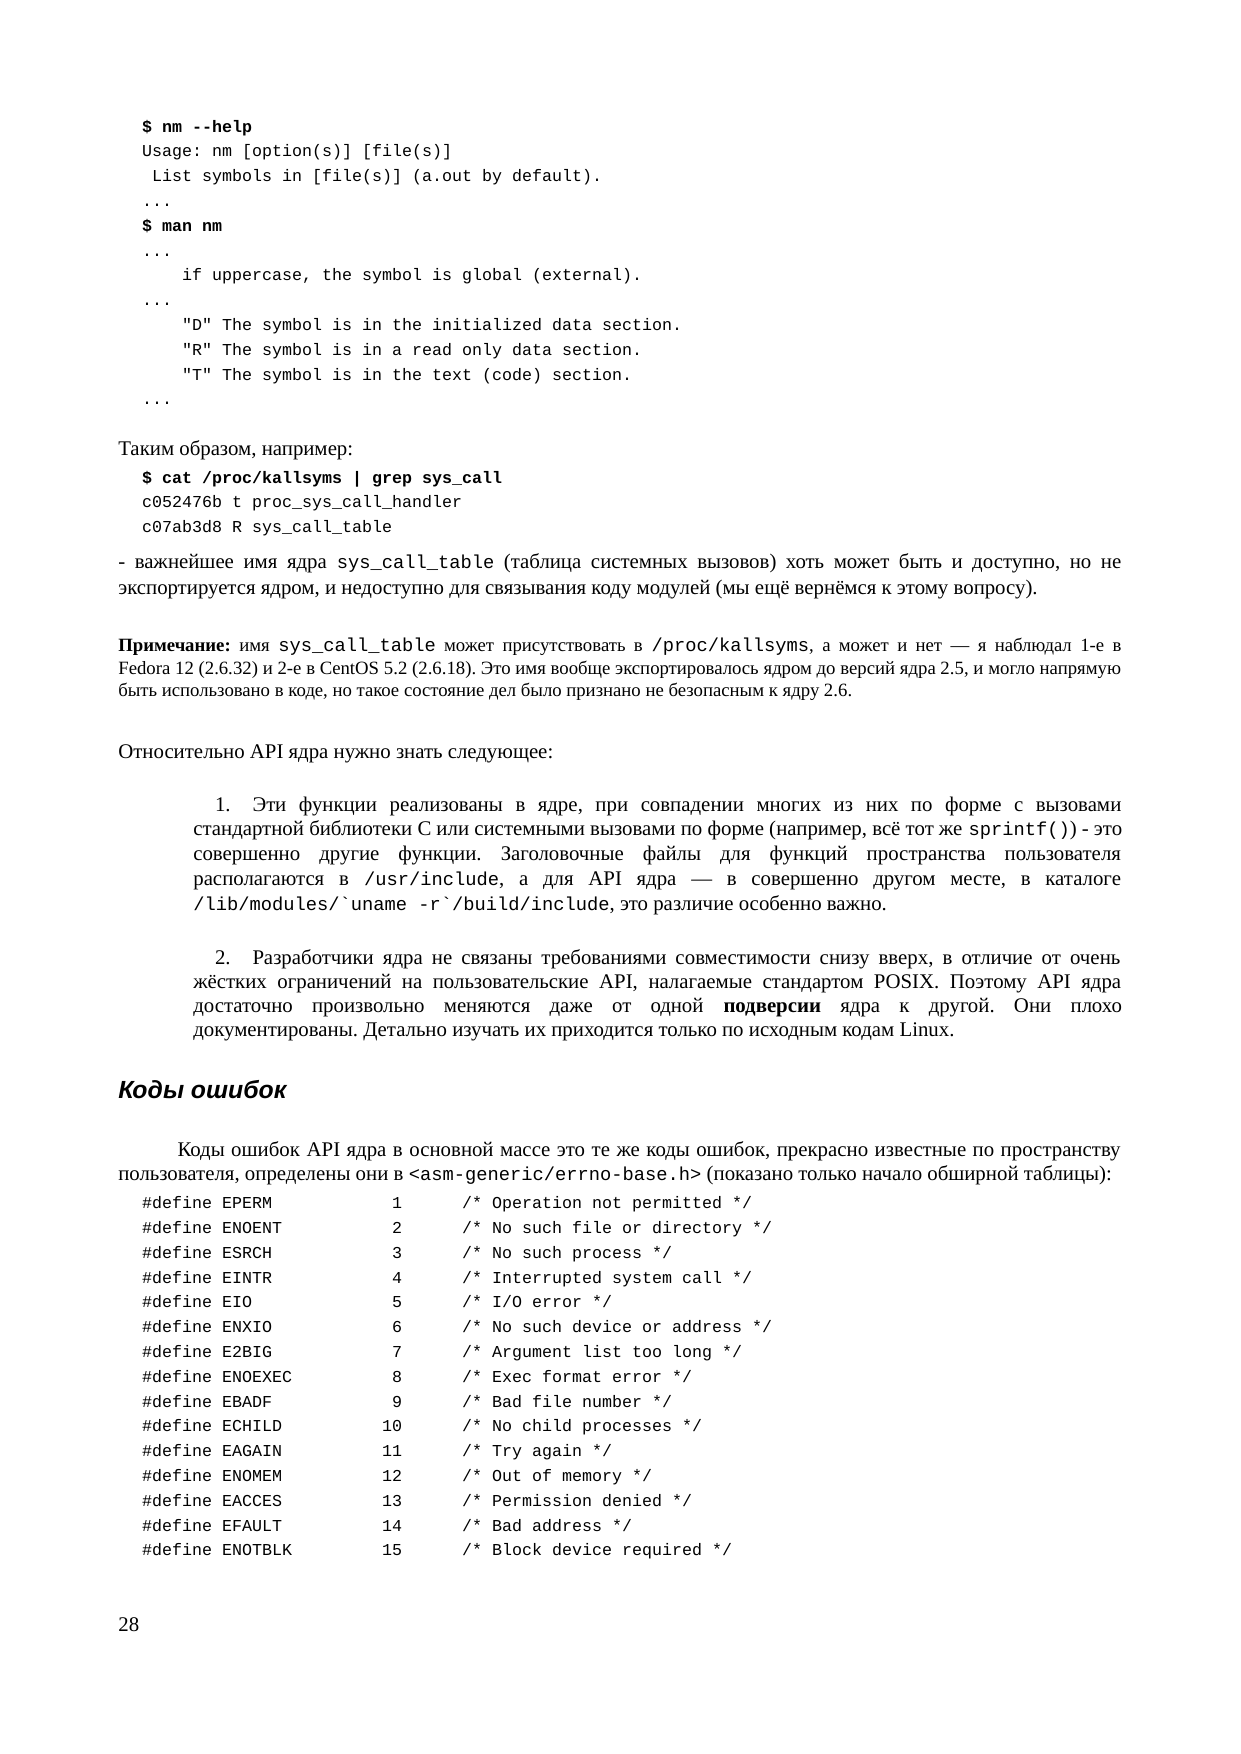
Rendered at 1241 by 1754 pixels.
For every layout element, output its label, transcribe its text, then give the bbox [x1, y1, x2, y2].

text #define ENOTBLK 15 /* Block device required */ [142, 1542, 1122, 1561]
text ... [142, 192, 1122, 211]
text c052476b t proc_sys_call_handler [142, 494, 1122, 513]
text if uppercase, the symbol is global (external). [142, 267, 1122, 286]
list Эти функции реализованы в ядре, при совпадении многих из них по форме с вызовами стандартной библиотеки С или системными вызовами по форме (например, всё тот же sprintf()) - это совершенно другие функции. Заголовочные файлы для функций пространства пользователя располагаются в /usr/include, а для API ядра — в совершенно другом месте, в каталоге /lib/modules/`uname -r`/build/include, это различие особенно важно. [156, 792, 1122, 916]
text #define EAGAIN 11 /* Try again */ [142, 1443, 1122, 1462]
subtitle Коды ошибок [118, 1075, 1122, 1104]
text #define ENXIO 6 /* No such device or address */ [142, 1319, 1122, 1338]
text "D" The symbol is in the initialized data section. [142, 316, 1122, 335]
text Примечание: имя sys_call_table может присутствовать в /proc/kallsyms, а может и нет — я наблюдал 1-е в Fedora 12 (2.6.32) и 2-е в CentOS 5.2 (2.6.18). Это имя вообще экспортировалось ядром до версий ядра 2.5, и могло напрямую быть использовано в коде, но такое состояние дел было признано не безопасным к ядру 2.6. [118, 634, 1122, 700]
text - важнейшее имя ядра sys_call_table (таблица системных вызовов) хоть может быть и доступно, но не экспортируется ядром, и недоступно для связывания коду модулей (мы ещё вернёмся к этому вопросу). [118, 549, 1122, 599]
text #define ECHILD 10 /* No child processes */ [142, 1418, 1122, 1437]
text ... [142, 391, 1122, 410]
text $ cat /proc/kallsyms | grep sys_call [142, 469, 1122, 488]
text #define EBADF 9 /* Bad file number */ [142, 1393, 1122, 1412]
text #define ENOMEM 12 /* Out of memory */ [142, 1468, 1122, 1486]
text $ nm --help [142, 118, 1122, 137]
text List symbols in [file(s)] (a.out by default). [142, 168, 1122, 187]
text #define EACCES 13 /* Permission denied */ [142, 1492, 1122, 1511]
text #define EPERM 1 /* Operation not permitted */ [142, 1195, 1122, 1214]
text #define ESRCH 3 /* No such process */ [142, 1244, 1122, 1263]
text #define E2BIG 7 /* Argument list too long */ [142, 1344, 1122, 1362]
text #define ENOEXEC 8 /* Exec format error */ [142, 1368, 1122, 1387]
text #define ENOENT 2 /* No such file or directory */ [142, 1220, 1122, 1238]
text Коды ошибок API ядра в основной массе это те же коды ошибок, прекрасно известные по пространству пользователя, определены они в <asm-generic/errno-base.h> (показано только начало обширной таблицы): [118, 1137, 1122, 1186]
text ... [142, 292, 1122, 311]
text ... [142, 242, 1122, 261]
text $ man nm [142, 217, 1122, 236]
text "T" The symbol is in the text (code) section. [142, 366, 1122, 385]
text Относительно API ядра нужно знать следующее: [118, 739, 1122, 763]
text "R" The symbol is in a read only data section. [142, 341, 1122, 360]
text #define EINTR 4 /* Interrupted system call */ [142, 1269, 1122, 1288]
text c07ab3d8 R sys_call_table [142, 519, 1122, 538]
text Таким образом, например: [118, 436, 1122, 460]
text Usage: nm [option(s)] [file(s)] [142, 143, 1122, 162]
text #define EFAULT 14 /* Bad address */ [142, 1517, 1122, 1536]
text #define EIO 5 /* I/O error */ [142, 1294, 1122, 1313]
list Разработчики ядра не связаны требованиями совместимости снизу вверх, в отличие от очень жёстких ограничений на пользовательские API, налагаемые стандартом POSIX. Поэтому API ядра достаточно произвольно меняются даже от одной подверсии ядра к другой. Они плохо документированы. Детально изучать их приходится только по исходным кодам Linux. [156, 945, 1122, 1041]
